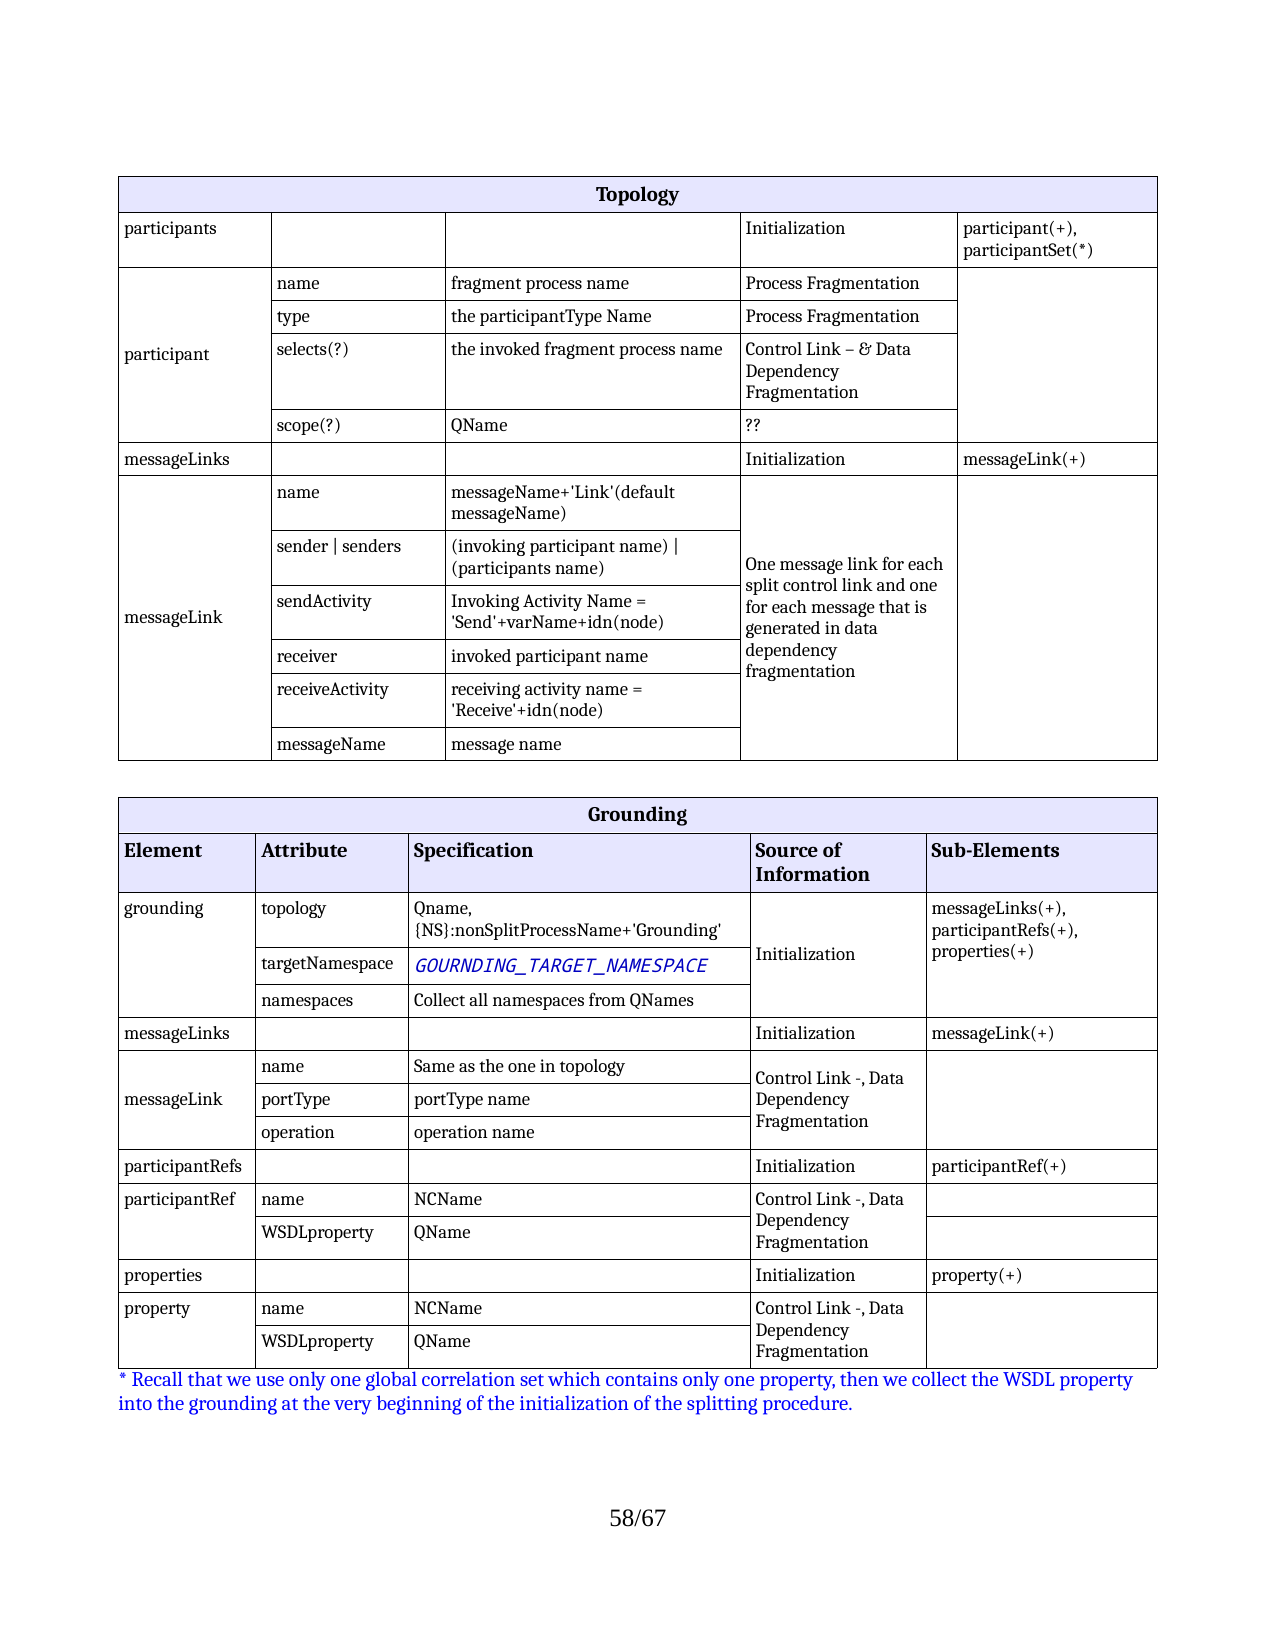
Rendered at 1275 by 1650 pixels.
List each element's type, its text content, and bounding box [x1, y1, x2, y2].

table_cell name [256, 1293, 408, 1325]
table_cell property(+) [927, 1260, 1157, 1292]
table_cell selects(?) [272, 334, 445, 409]
table_cell portType name [409, 1084, 750, 1116]
table_cell [927, 1217, 1157, 1259]
table_cell QName [409, 1326, 750, 1368]
table_cell name [272, 268, 445, 300]
table_cell portType [256, 1084, 408, 1116]
table_cell participantRefs [119, 1150, 255, 1182]
table_cell name [256, 1051, 408, 1083]
table_cell targetNamespace [256, 948, 408, 984]
table_cell Same as the one in topology [409, 1051, 750, 1083]
table_cell Initialization [751, 893, 926, 1017]
table_cell participantRef [119, 1184, 255, 1259]
table_cell name [256, 1184, 408, 1216]
table_cell participant(+), participantSet(*) [958, 213, 1157, 267]
table_cell Initialization [741, 443, 957, 475]
table_cell Element [119, 834, 255, 892]
table_cell Process Fragmentation [741, 301, 957, 333]
table_cell the participantType Name [446, 301, 740, 333]
table_cell topology [256, 893, 408, 947]
table_cell Control Link -, Data Dependency Fragmentation [751, 1293, 926, 1368]
table_cell messageLink [119, 1051, 255, 1149]
table_cell QName [409, 1217, 750, 1259]
table_cell WSDLproperty [256, 1217, 408, 1259]
table_cell scope(?) [272, 410, 445, 442]
table_cell invoked participant name [446, 640, 740, 672]
table_cell the invoked fragment process name [446, 334, 740, 409]
table_cell fragment process name [446, 268, 740, 300]
table_cell messageLink [119, 476, 271, 760]
table_cell type [272, 301, 445, 333]
table_cell messageLinks [119, 1018, 255, 1050]
table_cell [927, 1051, 1157, 1149]
table_cell Attribute [256, 834, 408, 892]
table_cell messageName [272, 728, 445, 760]
table_cell Control Link – & Data Dependency Fragmentation [741, 334, 957, 409]
table_cell receiving activity name = 'Receive'+idn(node) [446, 674, 740, 727]
table_cell [272, 443, 445, 475]
table_cell WSDLproperty [256, 1326, 408, 1368]
table_cell receiver [272, 640, 445, 672]
table_cell [409, 1150, 750, 1182]
table_cell properties [119, 1260, 255, 1292]
table_cell namespaces [256, 985, 408, 1017]
table_cell participantRef(+) [927, 1150, 1157, 1182]
table_cell participant [119, 268, 271, 442]
table_cell Qname, {NS}:nonSplitProcessName+'Grounding' [409, 893, 750, 947]
table_cell messageLinks(+), participantRefs(+), properties(+) [927, 893, 1157, 1017]
table_cell Source of Information [751, 834, 926, 892]
table_cell [958, 476, 1157, 760]
table_cell sendActivity [272, 586, 445, 639]
table_cell message name [446, 728, 740, 760]
table_cell (invoking participant name) | (participants name) [446, 531, 740, 585]
table_cell [409, 1260, 750, 1292]
table_cell [409, 1018, 750, 1050]
table_cell operation [256, 1117, 408, 1149]
table_header Topology [119, 177, 1157, 212]
table_cell name [272, 476, 445, 530]
table_cell ?? [741, 410, 957, 442]
table_cell NCName [409, 1184, 750, 1216]
table_cell Specification [409, 834, 750, 892]
table_cell [272, 213, 445, 267]
table_cell Control Link -, Data Dependency Fragmentation [751, 1051, 926, 1149]
table_cell sender | senders [272, 531, 445, 585]
table_cell QName [446, 410, 740, 442]
table_cell [958, 268, 1157, 442]
table_cell Collect all namespaces from QNames [409, 985, 750, 1017]
table_cell Initialization [741, 213, 957, 267]
table_cell messageLinks [119, 443, 271, 475]
table_cell Initialization [751, 1260, 926, 1292]
table_cell NCName [409, 1293, 750, 1325]
table_cell [927, 1184, 1157, 1216]
table_cell Sub-Elements [927, 834, 1157, 892]
table_cell [446, 443, 740, 475]
table_cell messageLink(+) [958, 443, 1157, 475]
table_cell [256, 1018, 408, 1050]
table_cell One message link for each split control link and one for each message that is generated in data dependency fragmentation [741, 476, 957, 760]
table_cell [927, 1293, 1157, 1368]
table_cell [446, 213, 740, 267]
table_cell Initialization [751, 1018, 926, 1050]
table_cell Process Fragmentation [741, 268, 957, 300]
table_cell receiveActivity [272, 674, 445, 727]
table_cell [256, 1150, 408, 1182]
table_cell messageName+'Link'(default messageName) [446, 476, 740, 530]
table_cell property [119, 1293, 255, 1368]
table_cell operation name [409, 1117, 750, 1149]
table_cell GOURNDING_TARGET_NAMESPACE [409, 948, 750, 984]
text * Recall that we use only one global correlation set which contains only one property, then we collect the WSDL property into the grounding at the very beginning of the initialization of the splitting procedure. [118, 1369, 1157, 1416]
table_cell participants [119, 213, 271, 267]
table_cell grounding [119, 893, 255, 1017]
table_header Grounding [119, 798, 1157, 832]
table_cell [256, 1260, 408, 1292]
table_cell Initialization [751, 1150, 926, 1182]
table_cell Invoking Activity Name = 'Send'+varName+idn(node) [446, 586, 740, 639]
table_cell messageLink(+) [927, 1018, 1157, 1050]
table_cell Control Link -, Data Dependency Fragmentation [751, 1184, 926, 1259]
